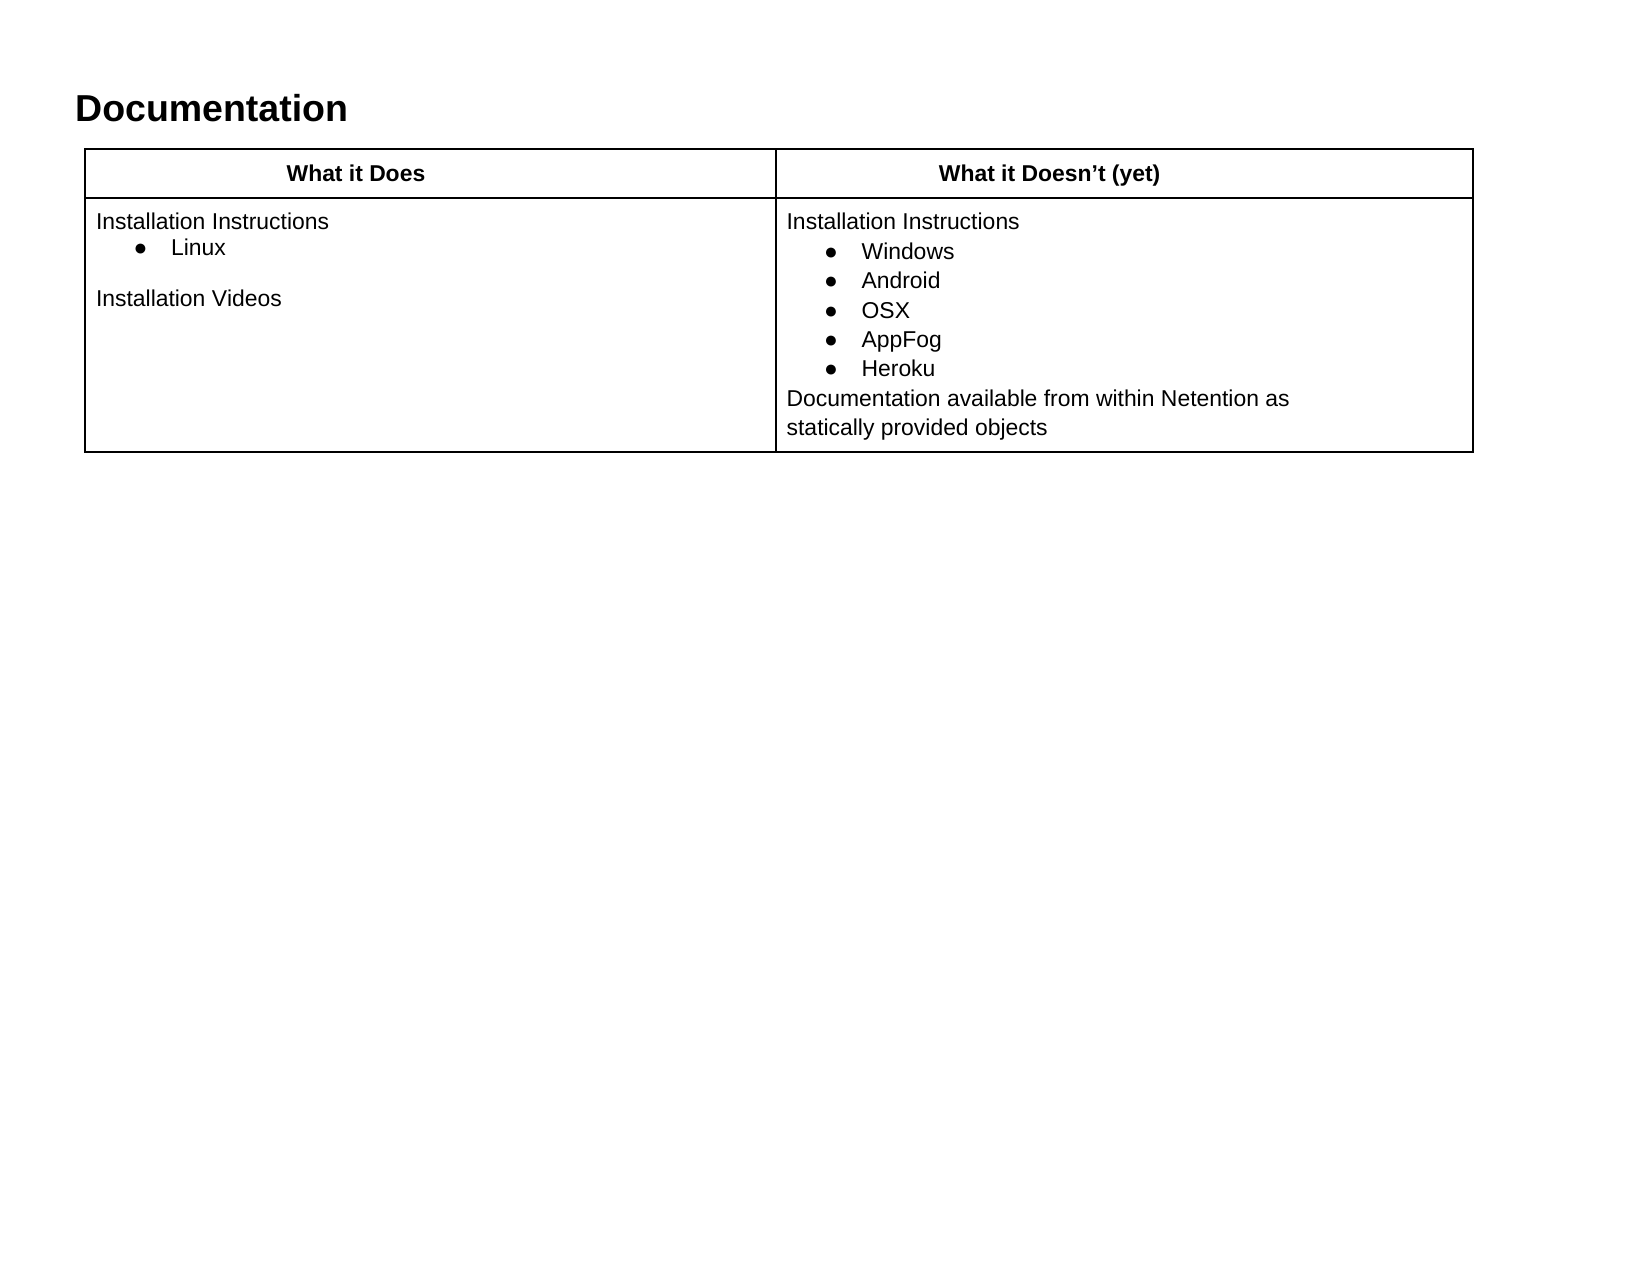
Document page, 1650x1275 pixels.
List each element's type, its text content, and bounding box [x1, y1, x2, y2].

subtitle Documentation [75, 87, 1312, 129]
table_header What it Does [86, 150, 775, 197]
table_header What it Doesn’t (yet) [777, 150, 1472, 197]
table_cell Installation Instructions Linux Installation Videos [86, 199, 775, 451]
table_cell Installation Instructions Windows Android OSX AppFog Heroku Documentation available from within Netention as statically provided objects [777, 199, 1472, 451]
